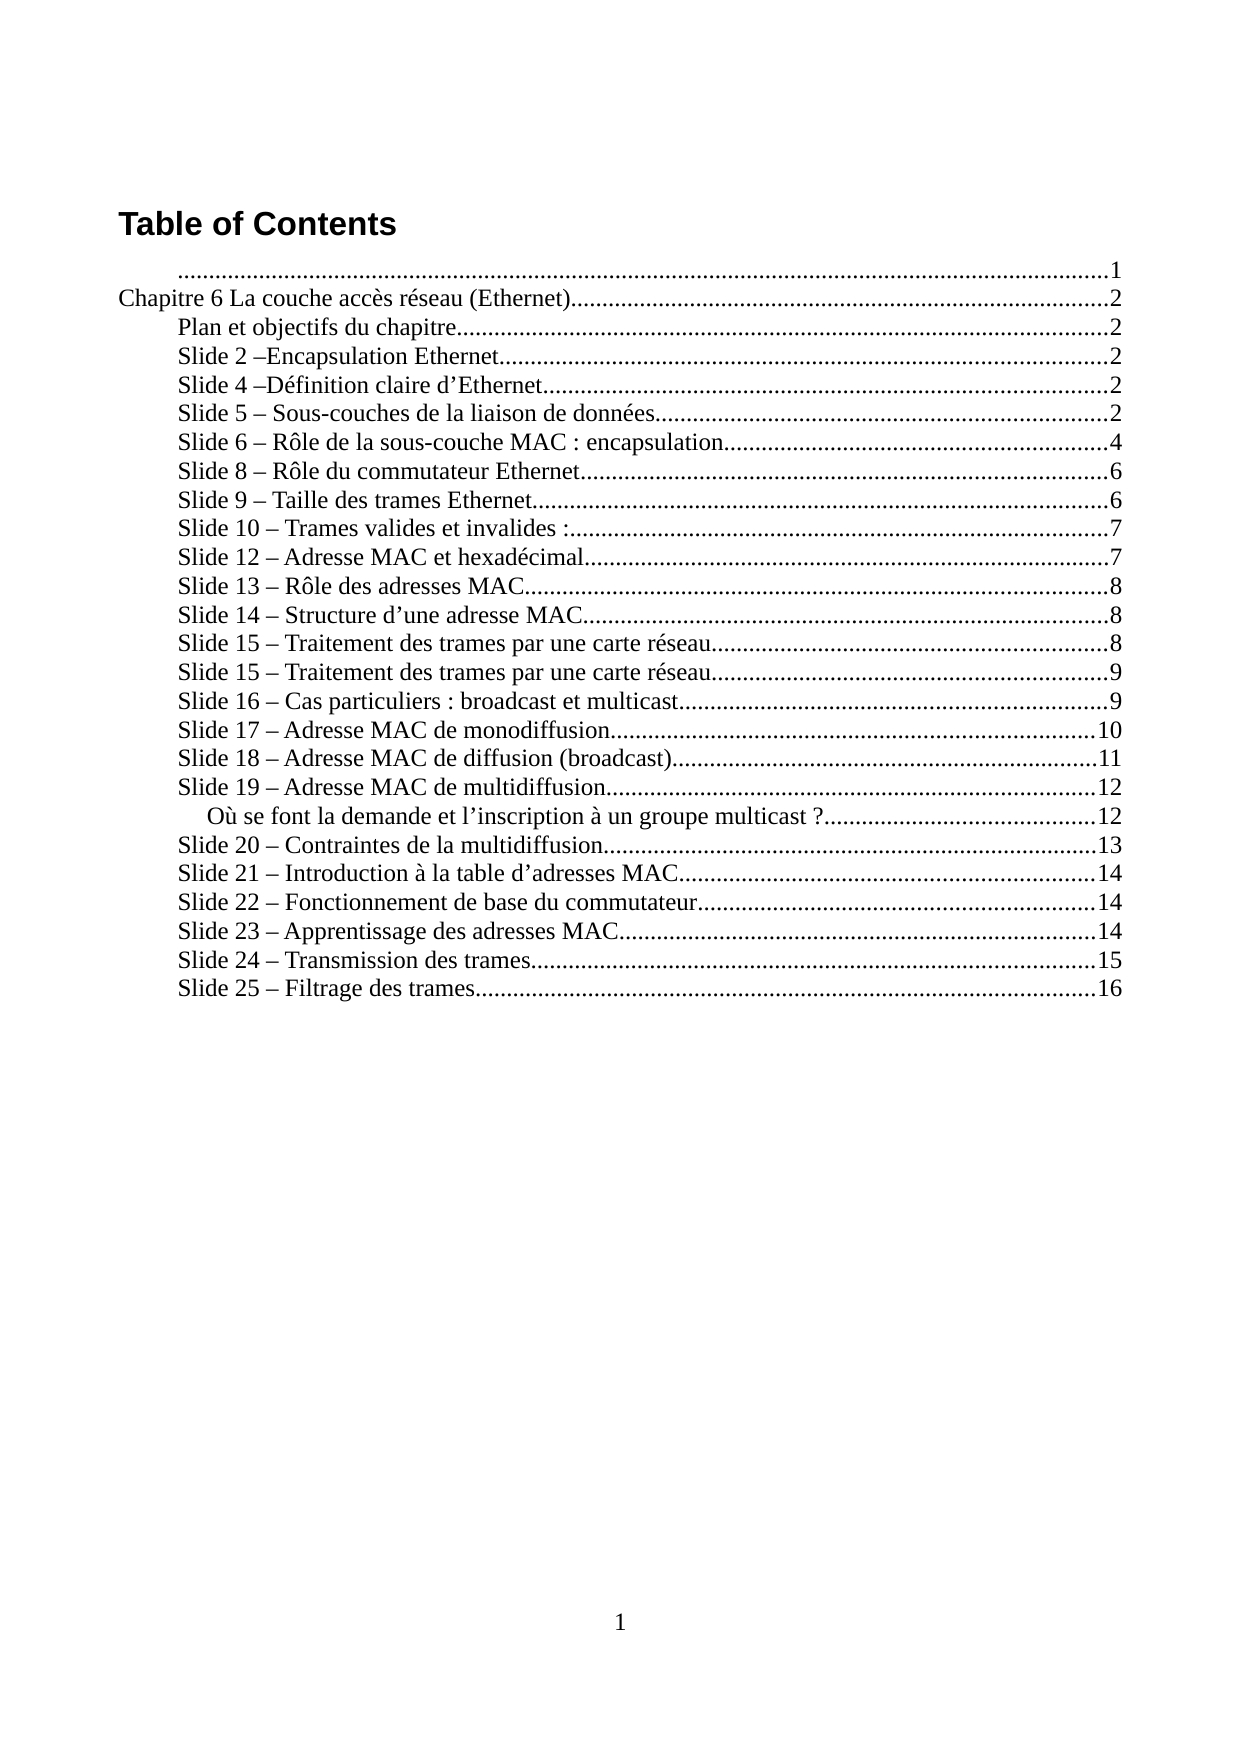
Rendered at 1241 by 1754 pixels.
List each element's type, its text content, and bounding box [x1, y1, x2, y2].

text Slide 15 – Traitement des trames par une carte réseau 9 [177, 657, 1122, 686]
text Slide 24 – Transmission des trames 15 [177, 945, 1122, 973]
text Slide 21 – Introduction à la table d’adresses MAC 14 [177, 858, 1122, 887]
text Slide 2 –Encapsulation Ethernet 2 [177, 341, 1122, 370]
text Slide 12 – Adresse MAC et hexadécimal 7 [177, 542, 1122, 571]
text Slide 20 – Contraintes de la multidiffusion 13 [177, 830, 1122, 858]
text Slide 4 –Définition claire d’Ethernet 2 [177, 370, 1122, 398]
text Slide 16 – Cas particuliers : broadcast et multicast 9 [177, 686, 1122, 715]
subtitle ­ [118, 133, 1122, 166]
text Plan et objectifs du chapitre 2 [177, 312, 1122, 341]
text Slide 22 – Fonctionnement de base du commutateur 14 [177, 887, 1122, 916]
text Slide 19 – Adresse MAC de multidiffusion 12 [177, 772, 1122, 801]
text Slide 5 – Sous-couches de la liaison de données 2 [177, 398, 1122, 427]
text ­ 1 [177, 255, 1122, 283]
text Slide 9 – Taille des trames Ethernet 6 [177, 485, 1122, 513]
text Slide 23 – Apprentissage des adresses MAC 14 [177, 916, 1122, 945]
text Slide 17 – Adresse MAC de monodiffusion 10 [177, 715, 1122, 743]
subtitle Table of Contents [118, 204, 1122, 242]
text Slide 14 – Structure d’une adresse MAC 8 [177, 600, 1122, 628]
text Chapitre 6 La couche accès réseau (Ethernet) 2 [118, 283, 1122, 312]
text Slide 25 – Filtrage des trames 16 [177, 973, 1122, 1002]
text Slide 8 – Rôle du commutateur Ethernet 6 [177, 456, 1122, 485]
text Slide 10 – Trames valides et invalides : 7 [177, 513, 1122, 542]
text Slide 6 – Rôle de la sous-couche MAC : encapsulation 4 [177, 427, 1122, 456]
text Slide 13 – Rôle des adresses MAC 8 [177, 571, 1122, 600]
text Slide 18 – Adresse MAC de diffusion (broadcast) 11 [177, 743, 1122, 772]
text Où se font la demande et l’inscription à un groupe multicast ? 12 [207, 801, 1122, 830]
text Slide 15 – Traitement des trames par une carte réseau 8 [177, 628, 1122, 657]
